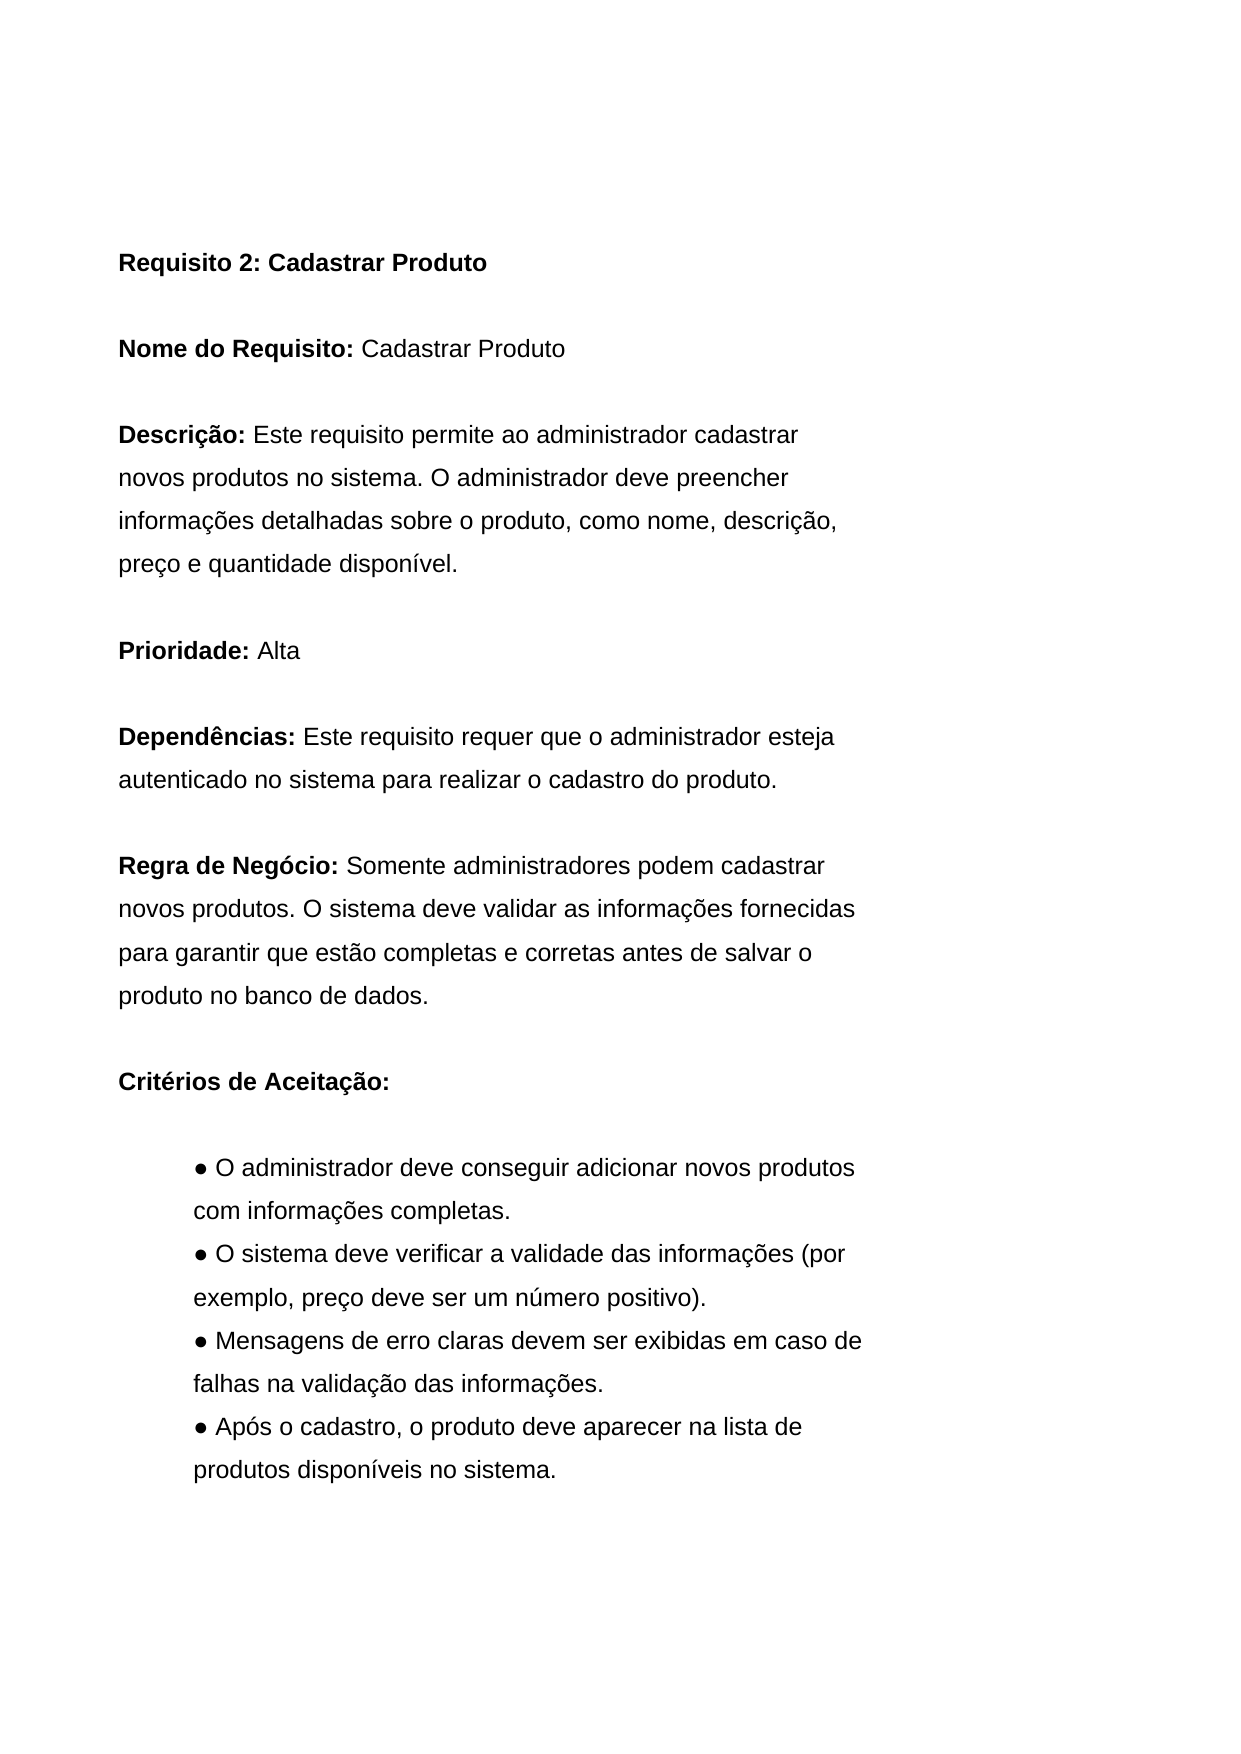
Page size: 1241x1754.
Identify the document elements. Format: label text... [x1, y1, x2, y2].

text autenticado no sistema para realizar o cadastro do produto. [118, 765, 1122, 794]
text Prioridade: Alta [118, 636, 1122, 664]
text ● O sistema deve verificar a validade das informações (por [193, 1239, 1122, 1268]
text exemplo, preço deve ser um número positivo). [193, 1282, 1122, 1311]
text preço e quantidade disponível. [118, 549, 1122, 578]
text ● O administrador deve conseguir adicionar novos produtos [193, 1153, 1122, 1182]
text Regra de Negócio: Somente administradores podem cadastrar [118, 851, 1122, 880]
text produtos disponíveis no sistema. [193, 1455, 1122, 1484]
text informações detalhadas sobre o produto, como nome, descrição, [118, 506, 1122, 535]
text Descrição: Este requisito permite ao administrador cadastrar [118, 420, 1122, 449]
text com informações completas. [193, 1196, 1122, 1225]
text produto no banco de dados. [118, 981, 1122, 1009]
text ● Após o cadastro, o produto deve aparecer na lista de [193, 1412, 1122, 1441]
text para garantir que estão completas e corretas antes de salvar o [118, 937, 1122, 966]
text novos produtos no sistema. O administrador deve preencher [118, 463, 1122, 492]
text Critérios de Aceitação: [118, 1067, 1122, 1096]
text Nome do Requisito: Cadastrar Produto [118, 334, 1122, 362]
text falhas na validação das informações. [193, 1369, 1122, 1397]
text Requisito 2: Cadastrar Produto [118, 247, 1122, 276]
text ● Mensagens de erro claras devem ser exibidas em caso de [193, 1326, 1122, 1354]
text Dependências: Este requisito requer que o administrador esteja [118, 722, 1122, 751]
text novos produtos. O sistema deve validar as informações fornecidas [118, 894, 1122, 923]
